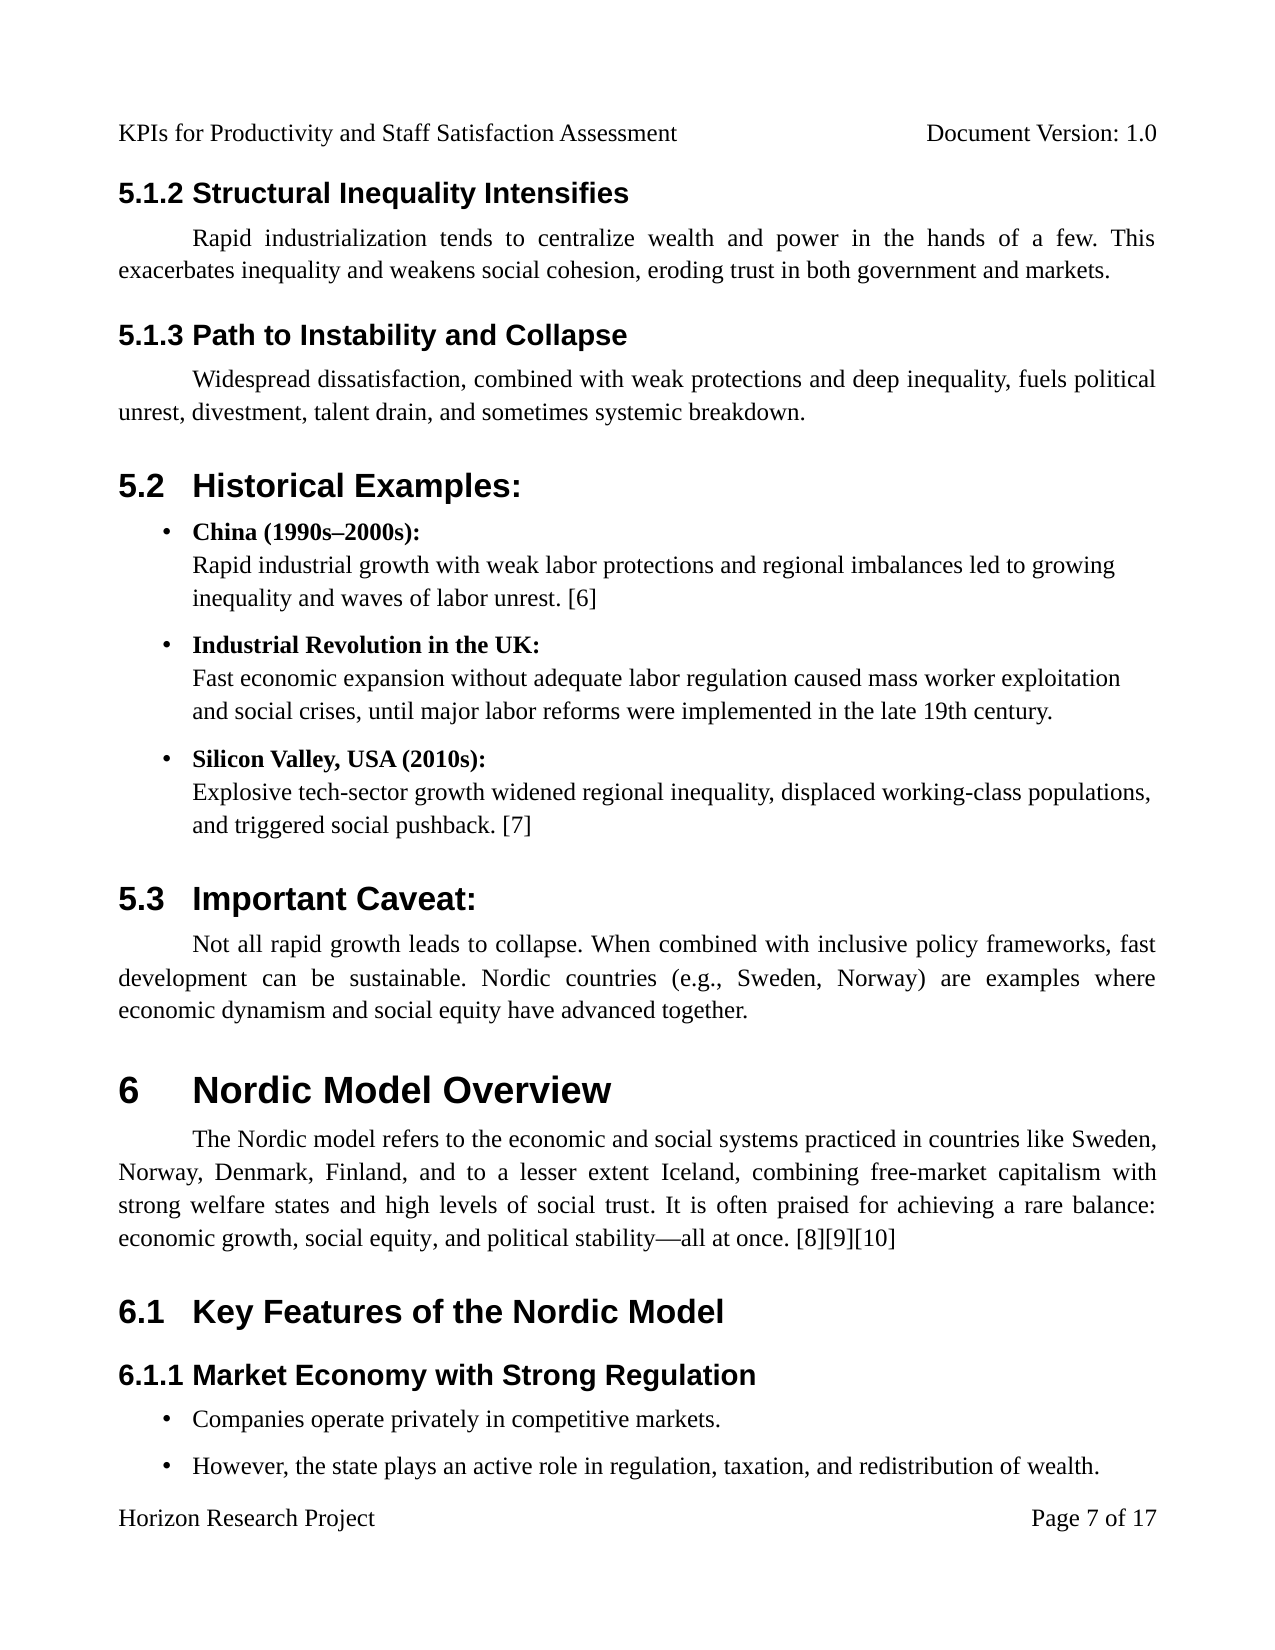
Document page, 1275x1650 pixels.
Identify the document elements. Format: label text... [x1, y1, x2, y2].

subtitle Structural Inequality Intensifies [118, 176, 1157, 210]
text Rapid industrialization tends to centralize wealth and power in the hands of a few. This exacerbates inequality and weakens social cohesion, eroding trust in both government and markets. [118, 223, 1157, 284]
subtitle Path to Instability and Collapse [118, 318, 1157, 352]
subtitle Nordic Model Overview [118, 1068, 1157, 1112]
subtitle Important Caveat: [118, 878, 1157, 917]
list Companies operate privately in competitive markets. [162, 1404, 1157, 1433]
list However, the state plays an active role in regulation, taxation, and redistribution of wealth. [162, 1451, 1157, 1480]
list Silicon Valley, USA (2010s): Explosive tech-sector growth widened regional inequality, displaced working-class populations, and triggered social pushback. [7] [162, 744, 1157, 839]
text Not all rapid growth leads to collapse. When combined with inclusive policy frameworks, fast development can be sustainable. Nordic countries (e.g., Sweden, Norway) are examples where economic dynamism and social equity have advanced together. [118, 929, 1157, 1024]
list China (1990s–2000s): Rapid industrial growth with weak labor protections and regional imbalances led to growing inequality and waves of labor unrest. [6] [162, 517, 1157, 611]
subtitle Historical Examples: [118, 466, 1157, 504]
subtitle Market Economy with Strong Regulation [118, 1358, 1157, 1391]
list Industrial Revolution in the UK: Fast economic expansion without adequate labor regulation caused mass worker exploitation and social crises, until major labor reforms were implemented in the late 19th century. [162, 630, 1157, 725]
subtitle Key Features of the Nordic Model [118, 1292, 1157, 1331]
text Widespread dissatisfaction, combined with weak protections and deep inequality, fuels political unrest, divestment, talent drain, and sometimes systemic breakdown. [118, 364, 1157, 426]
text The Nordic model refers to the economic and social systems practiced in countries like Sweden, Norway, Denmark, Finland, and to a lesser extent Iceland, combining free-market capitalism with strong welfare states and high levels of social trust. It is often praised for achieving a rare balance: economic growth, social equity, and political stability—all at once. [8][9][10] [118, 1124, 1157, 1252]
